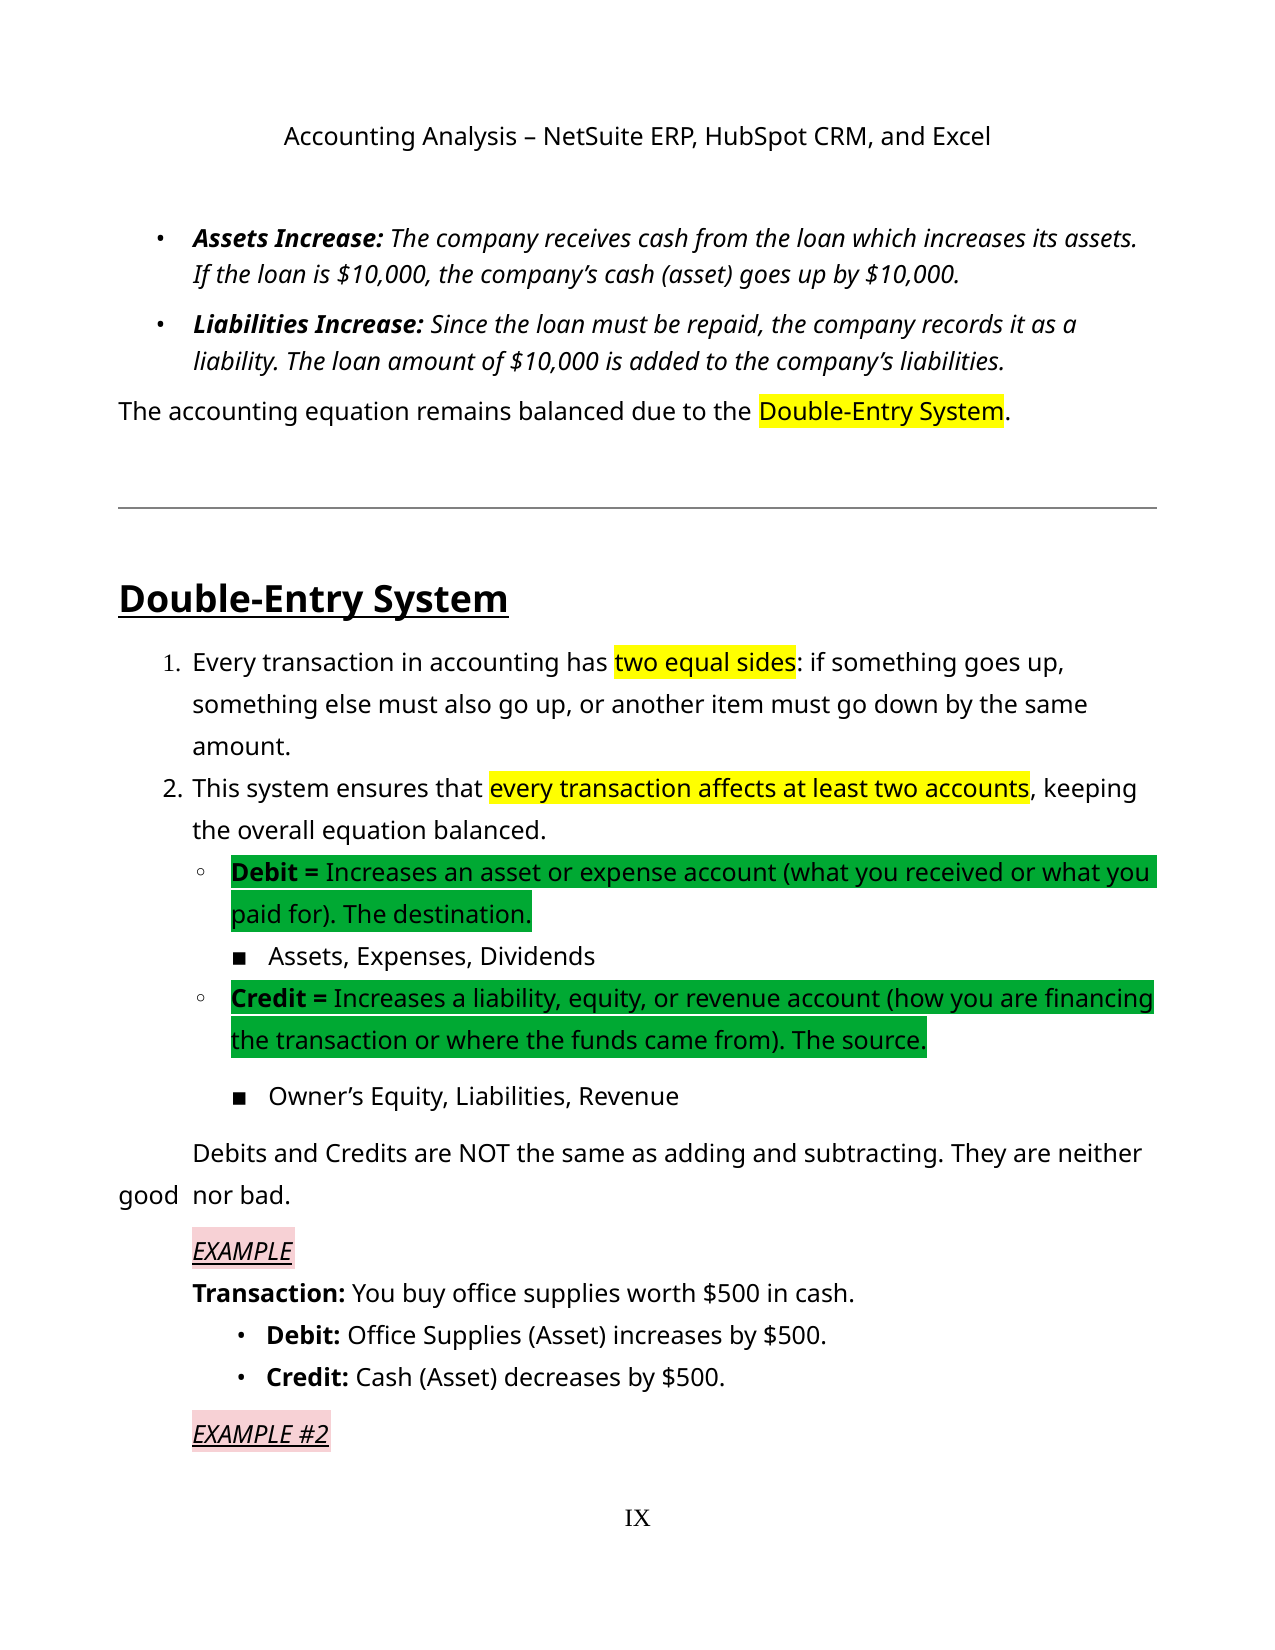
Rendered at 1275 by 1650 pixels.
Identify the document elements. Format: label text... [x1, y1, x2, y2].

list This system ensures that every transaction affects at least two accounts, keeping the overall equation balanced. [162, 764, 1157, 848]
list Assets, Expenses, Dividends [231, 932, 1157, 974]
list EXAMPLE #2 [162, 1410, 1157, 1452]
text Debits and Credits are NOT the same as adding and subtracting. They are neither good nor bad. [118, 1129, 1157, 1213]
list Credit: Cash (Asset) decreases by $500. [236, 1353, 1157, 1395]
list Debit = Increases an asset or expense account (what you received or what you paid for). The destination. [193, 848, 1157, 932]
text The accounting equation remains balanced due to the Double-Entry System. [118, 392, 1157, 428]
list Credit = Increases a liability, equity, or revenue account (how you are financing the transaction or where the funds came from). The source. [193, 974, 1157, 1058]
list Assets Increase: The company receives cash from the loan which increases its assets. If the loan is $10,000, the company’s cash (asset) goes up by $10,000. [156, 218, 1157, 291]
subtitle Double-Entry System [118, 562, 1157, 625]
list Owner’s Equity, Liabilities, Revenue [231, 1072, 1157, 1114]
list Every transaction in accounting has two equal sides: if something goes up, something else must also go up, or another item must go down by the same amount. [162, 638, 1157, 764]
list EXAMPLE [162, 1227, 1157, 1269]
list Transaction: You buy office supplies worth $500 in cash. [162, 1269, 1157, 1311]
list Debit: Office Supplies (Asset) increases by $500. [236, 1311, 1157, 1353]
list Liabilities Increase: Since the loan must be repaid, the company records it as a liability. The loan amount of $10,000 is added to the company’s liabilities. [156, 305, 1157, 377]
